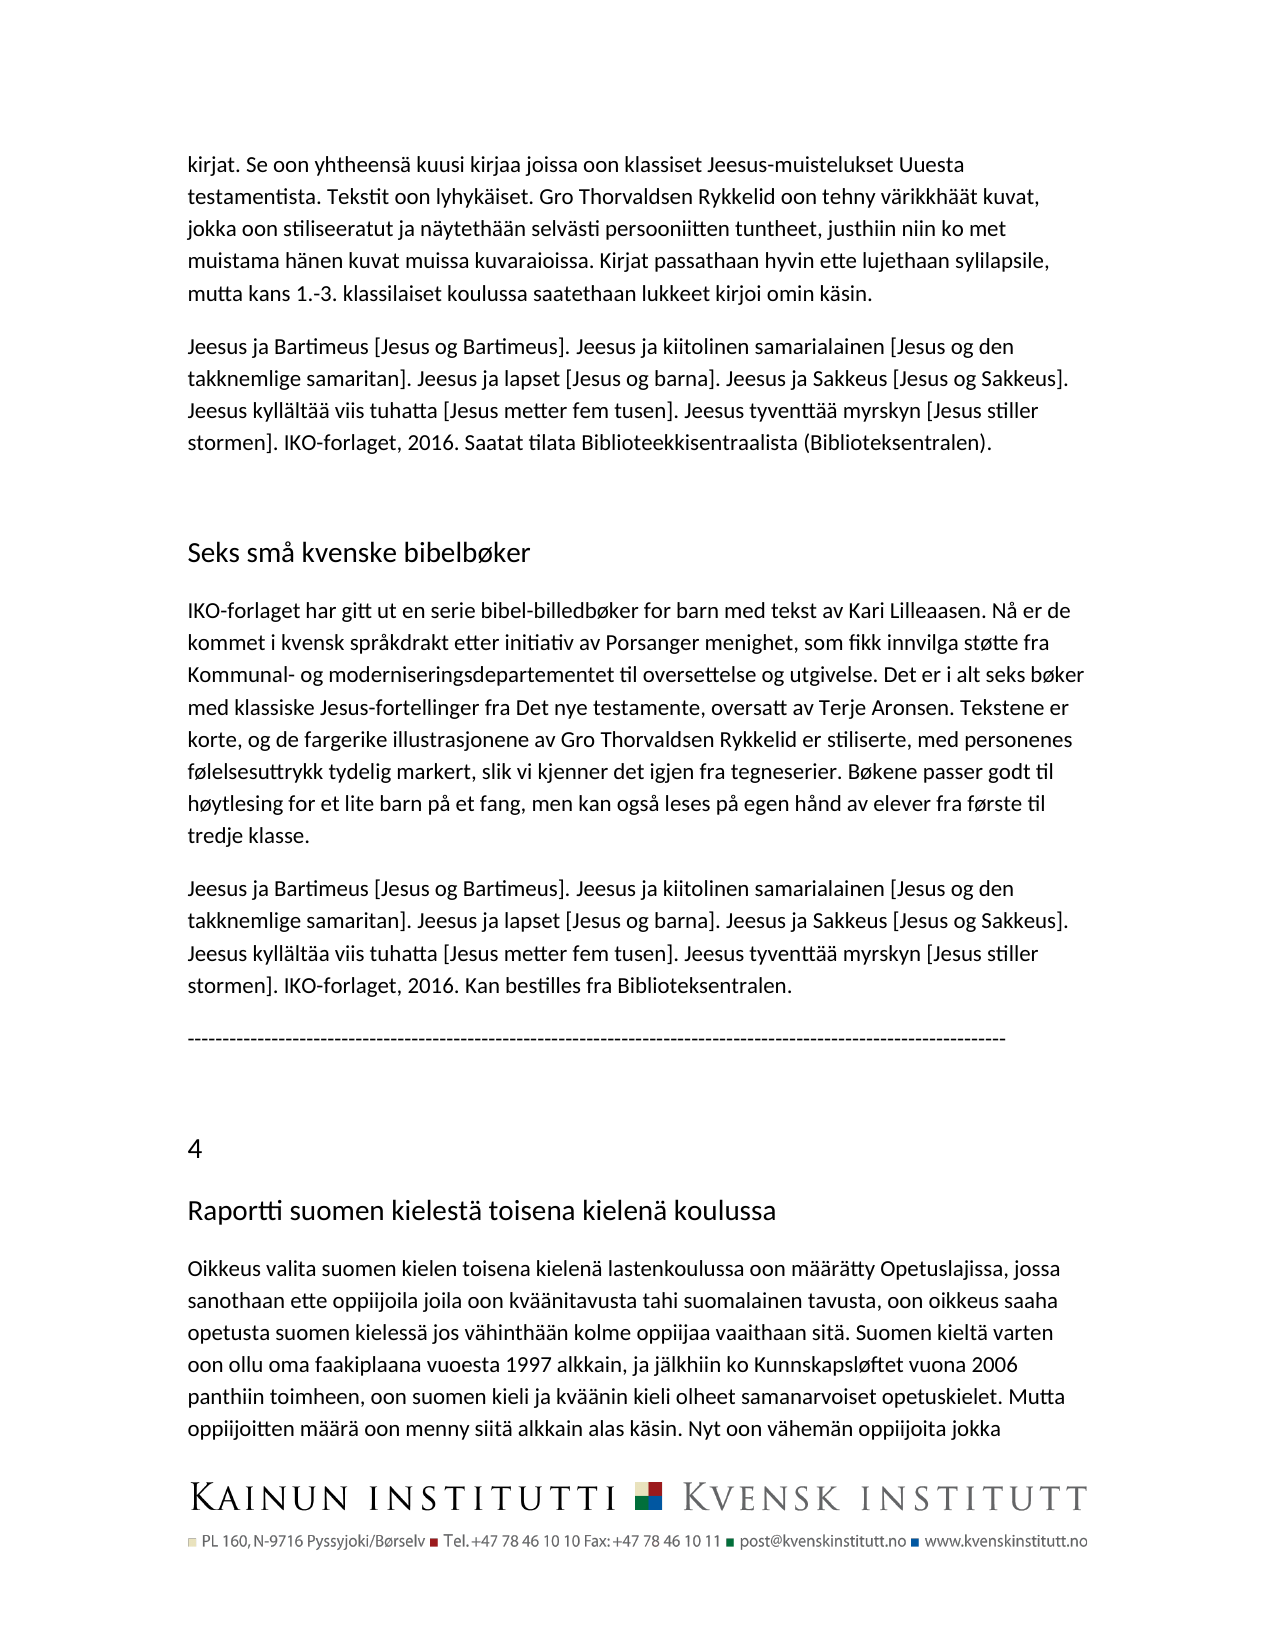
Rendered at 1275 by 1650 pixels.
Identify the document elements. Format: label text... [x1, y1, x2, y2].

picture [187, 1482, 1088, 1552]
text kirjat. Se oon yhtheensä kuusi kirjaa joissa oon klassiset Jeesus-muistelukset Uuesta testamentista. Tekstit oon lyhykäiset. Gro Thorvaldsen Rykkelid oon tehny värikkhäät kuvat, jokka oon stiliseeratut ja näytethään selvästi persooniitten tuntheet, justhiin niin ko met muistama hänen kuvat muissa kuvaraioissa. Kirjat passathaan hyvin ette lujethaan sylilapsile, mutta kans 1.-3. klassilaiset koulussa saatethaan lukkeet kirjoi omin käsin. [187, 150, 1088, 307]
text Oikkeus valita suomen kielen toisena kielenä lastenkoulussa oon määrätty Opetuslajissa, jossa sanothaan ette oppiijoila joila oon kväänitavusta tahi suomalainen tavusta, oon oikkeus saaha opetusta suomen kielessä jos vähinthään kolme oppiijaa vaaithaan sitä. Suomen kieltä varten oon ollu oma faakiplaana vuoesta 1997 alkkain, ja jälkhiin ko Kunnskapsløftet vuona 2006 panthiin toimheen, oon suomen kieli ja kväänin kieli olheet samanarvoiset opetuskielet. Mutta oppiijoitten määrä oon menny siitä alkkain alas käsin. Nyt oon vähemän oppiijoita jokka [187, 1254, 1088, 1443]
text IKO-forlaget har gitt ut en serie bibel-billedbøker for barn med tekst av Kari Lilleaasen. Nå er de kommet i kvensk språkdrakt etter initiativ av Porsanger menighet, som fikk innvilga støtte fra Kommunal- og moderniseringsdepartementet til oversettelse og utgivelse. Det er i alt seks bøker med klassiske Jesus-fortellinger fra Det nye testamente, oversatt av Terje Aronsen. Tekstene er korte, og de fargerike illustrasjonene av Gro Thorvaldsen Rykkelid er stiliserte, med personenes følelsesuttrykk tydelig markert, slik vi kjenner det igjen fra tegneserier. Bøkene passer godt til høytlesing for et lite barn på et fang, men kan også leses på egen hånd av elever fra første til tredje klasse. [187, 596, 1088, 849]
text Jeesus ja Bartimeus [Jesus og Bartimeus]. Jeesus ja kiitolinen samarialainen [Jesus og den takknemlige samaritan]. Jeesus ja lapset [Jesus og barna]. Jeesus ja Sakkeus [Jesus og Sakkeus]. Jeesus kyllältäa viis tuhatta [Jesus metter fem tusen]. Jeesus tyventtää myrskyn [Jesus stiller stormen]. IKO-forlaget, 2016. Kan bestilles fra Biblioteksentralen. [187, 874, 1088, 999]
text Seks små kvenske bibelbøker [187, 534, 1088, 570]
text Jeesus ja Bartimeus [Jesus og Bartimeus]. Jeesus ja kiitolinen samarialainen [Jesus og den takknemlige samaritan]. Jeesus ja lapset [Jesus og barna]. Jeesus ja Sakkeus [Jesus og Sakkeus]. Jeesus kyllältää viis tuhatta [Jesus metter fem tusen]. Jeesus tyventtää myrskyn [Jesus stiller stormen]. IKO-forlaget, 2016. Saatat tilata Biblioteekkisentraalista (Biblioteksentralen). [187, 332, 1088, 456]
text --------------------------------------------------------------------------------------------------------------------- [187, 1024, 1088, 1052]
text Raportti suomen kielestä toisena kielenä koulussa [187, 1192, 1088, 1227]
text 4 [187, 1130, 1088, 1166]
